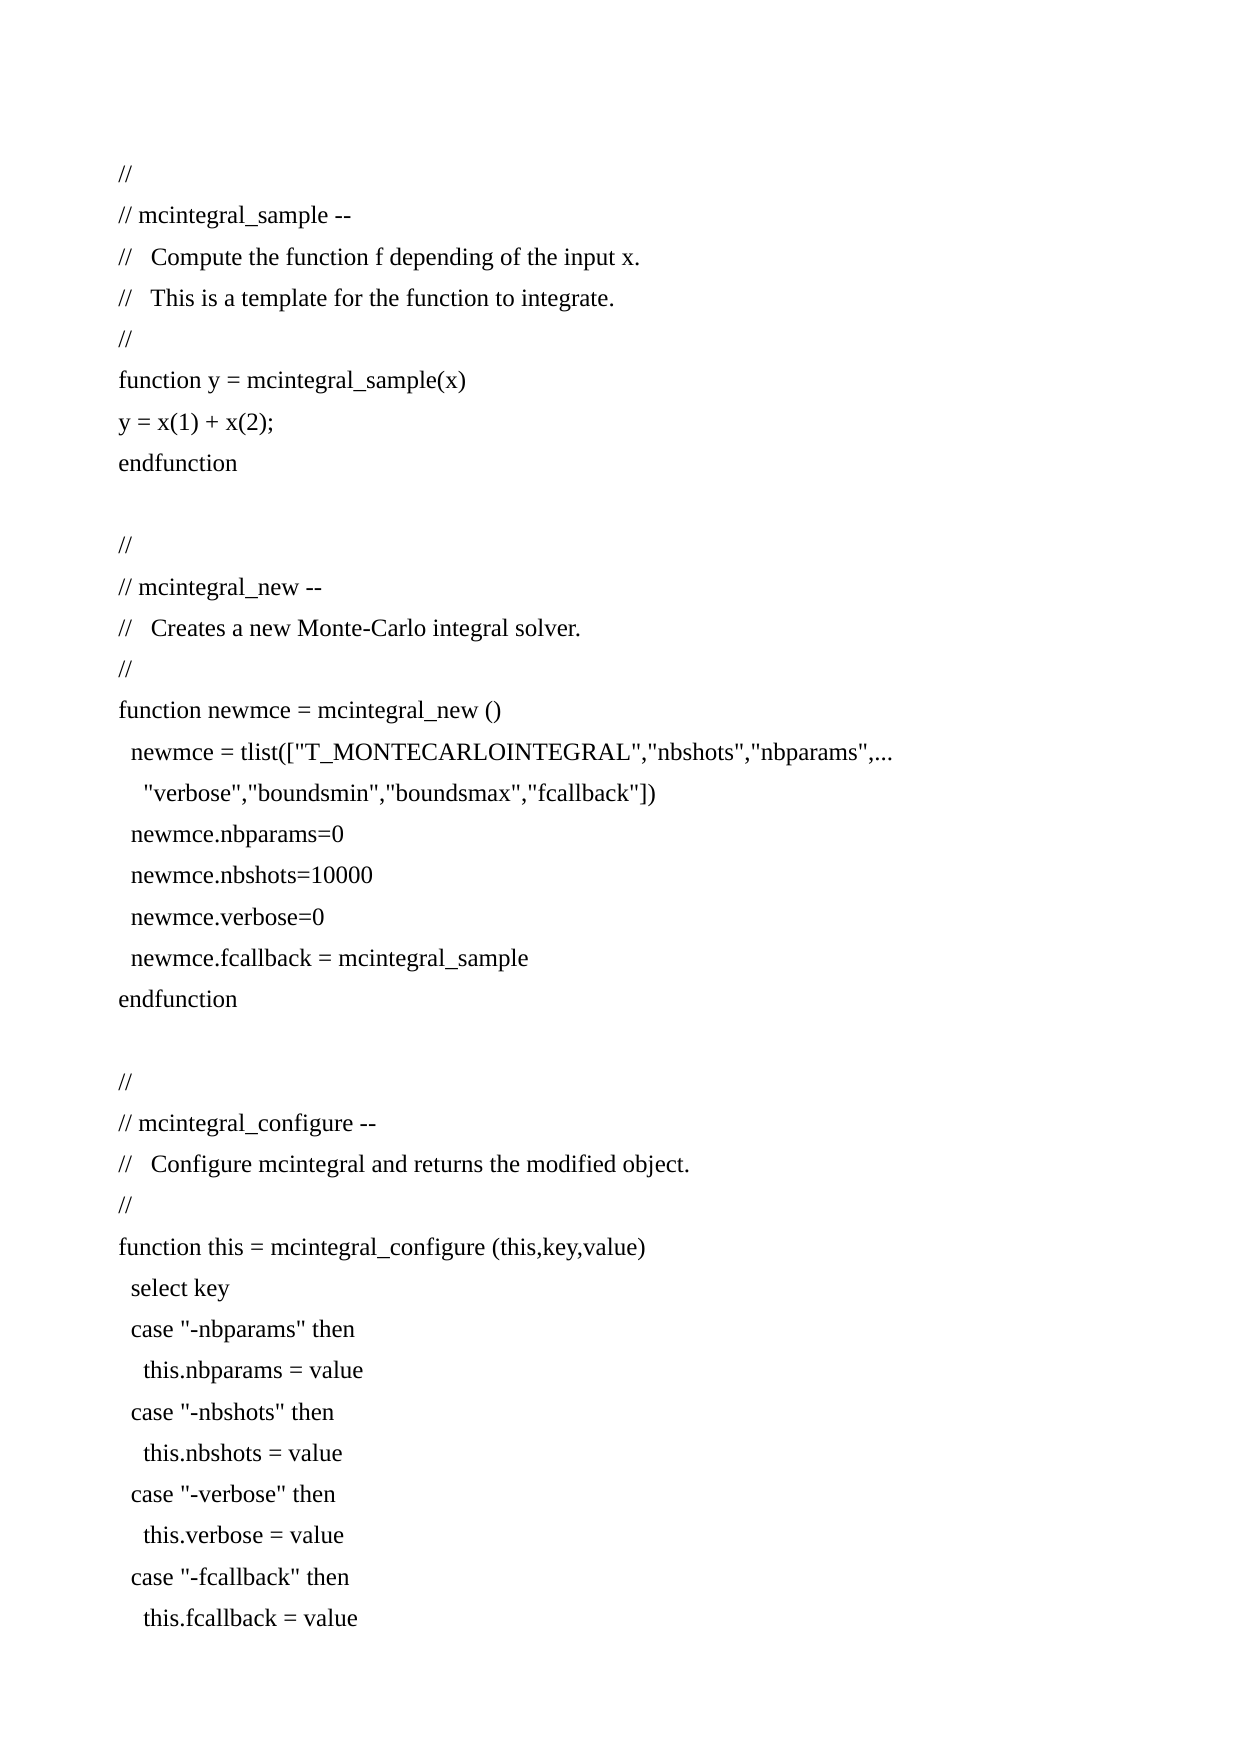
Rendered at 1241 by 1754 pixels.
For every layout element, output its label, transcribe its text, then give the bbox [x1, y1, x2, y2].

text // [118, 654, 1122, 683]
text endfunction [118, 448, 1122, 477]
text newmce = tlist(["T_MONTECARLOINTEGRAL","nbshots","nbparams",... [118, 737, 1122, 766]
text this.nbparams = value [118, 1356, 1122, 1384]
text "verbose","boundsmin","boundsmax","fcallback"]) [118, 778, 1122, 807]
text function newmce = mcintegral_new () [118, 696, 1122, 724]
text function this = mcintegral_configure (this,key,value) [118, 1232, 1122, 1261]
text case "-nbparams" then [118, 1314, 1122, 1343]
text newmce.verbose=0 [118, 902, 1122, 931]
text this.nbshots = value [118, 1438, 1122, 1467]
text newmce.fcallback = mcintegral_sample [118, 943, 1122, 972]
text newmce.nbshots=10000 [118, 861, 1122, 889]
text // [118, 1067, 1122, 1096]
text // [118, 324, 1122, 353]
text // [118, 531, 1122, 559]
text newmce.nbparams=0 [118, 819, 1122, 848]
text y = x(1) + x(2); [118, 407, 1122, 436]
text case "-nbshots" then [118, 1397, 1122, 1426]
text endfunction [118, 984, 1122, 1013]
text case "-verbose" then [118, 1479, 1122, 1508]
text // Creates a new Monte-Carlo integral solver. [118, 613, 1122, 642]
text function y = mcintegral_sample(x) [118, 366, 1122, 394]
text // This is a template for the function to integrate. [118, 283, 1122, 312]
text case "-fcallback" then [118, 1562, 1122, 1591]
text // Compute the function f depending of the input x. [118, 242, 1122, 271]
text // mcintegral_new -- [118, 572, 1122, 601]
text // mcintegral_configure -- [118, 1108, 1122, 1137]
text select key [118, 1273, 1122, 1302]
text // Configure mcintegral and returns the modified object. [118, 1149, 1122, 1178]
text this.fcallback = value [118, 1603, 1122, 1632]
text this.verbose = value [118, 1521, 1122, 1549]
text // [118, 159, 1122, 188]
text // mcintegral_sample -- [118, 201, 1122, 229]
text // [118, 1191, 1122, 1219]
